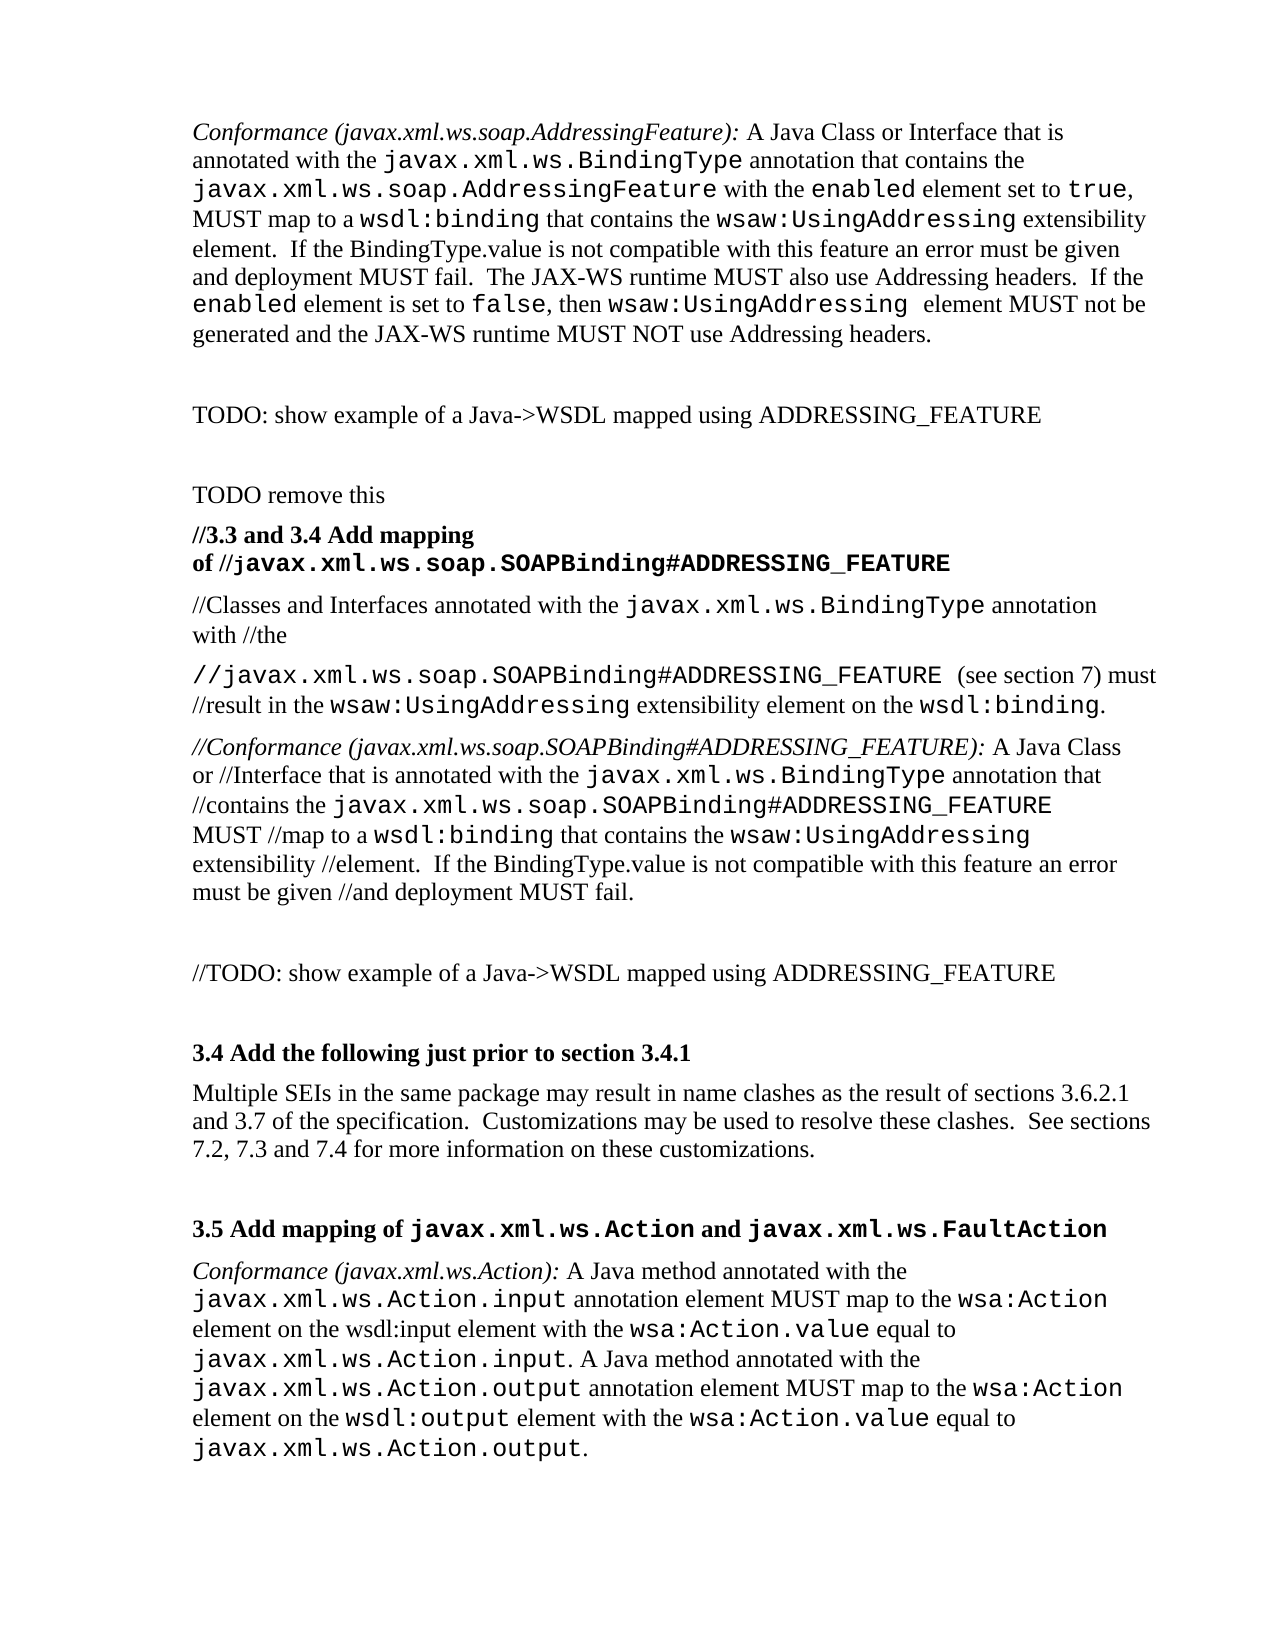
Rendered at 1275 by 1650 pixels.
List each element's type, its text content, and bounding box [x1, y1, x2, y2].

text 3.4 Add the following just prior to section 3.4.1 [192, 1039, 1157, 1067]
text Multiple SEIs in the same package may result in name clashes as the result of sections 3.6.2.1 and 3.7 of the specification. Customizations may be used to resolve these clashes. See sections 7.2, 7.3 and 7.4 for more information on these customizations. [192, 1079, 1157, 1162]
text Conformance (javax.xml.ws.Action): A Java method annotated with the javax.xml.ws.Action.input annotation element MUST map to the wsa:Action element on the wsdl:input element with the wsa:Action.value equal to javax.xml.ws.Action.input. A Java method annotated with the javax.xml.ws.Action.output annotation element MUST map to the wsa:Action element on the wsdl:output element with the wsa:Action.value equal to javax.xml.ws.Action.output. [192, 1257, 1157, 1464]
text TODO remove this [192, 481, 1157, 509]
text //Classes and Interfaces annotated with the javax.xml.ws.BindingType annotation with //the [192, 591, 1157, 649]
text Conformance (javax.xml.ws.soap.AddressingFeature): A Java Class or Interface that is annotated with the javax.xml.ws.BindingType annotation that contains the javax.xml.ws.soap.AddressingFeature with the enabled element set to true, MUST map to a wsdl:binding that contains the wsaw:UsingAddressing extensibility element. If the BindingType.value is not compatible with this feature an error must be given and deployment MUST fail. The JAX-WS runtime MUST also use Addressing headers. If the enabled element is set to false, then wsaw:UsingAddressing element MUST not be generated and the JAX-WS runtime MUST NOT use Addressing headers. [192, 118, 1157, 348]
text TODO: show example of a Java->WSDL mapped using ADDRESSING_FEATURE [192, 401, 1157, 428]
text 3.5 Add mapping of javax.xml.ws.Action and javax.xml.ws.FaultAction [192, 1215, 1157, 1245]
text //3.3 and 3.4 Add mapping of //javax.xml.ws.soap.SOAPBinding#ADDRESSING_FEATURE [192, 521, 1157, 579]
text //TODO: show example of a Java->WSDL mapped using ADDRESSING_FEATURE [192, 959, 1157, 986]
text //javax.xml.ws.soap.SOAPBinding#ADDRESSING_FEATURE (see section 7) must //result in the wsaw:UsingAddressing extensibility element on the wsdl:binding. [192, 661, 1157, 721]
text //Conformance (javax.xml.ws.soap.SOAPBinding#ADDRESSING_FEATURE): A Java Class or //Interface that is annotated with the javax.xml.ws.BindingType annotation that //contains the javax.xml.ws.soap.SOAPBinding#ADDRESSING_FEATURE MUST //map to a wsdl:binding that contains the wsaw:UsingAddressing extensibility //element. If the BindingType.value is not compatible with this feature an error must be given //and deployment MUST fail. [192, 733, 1157, 906]
